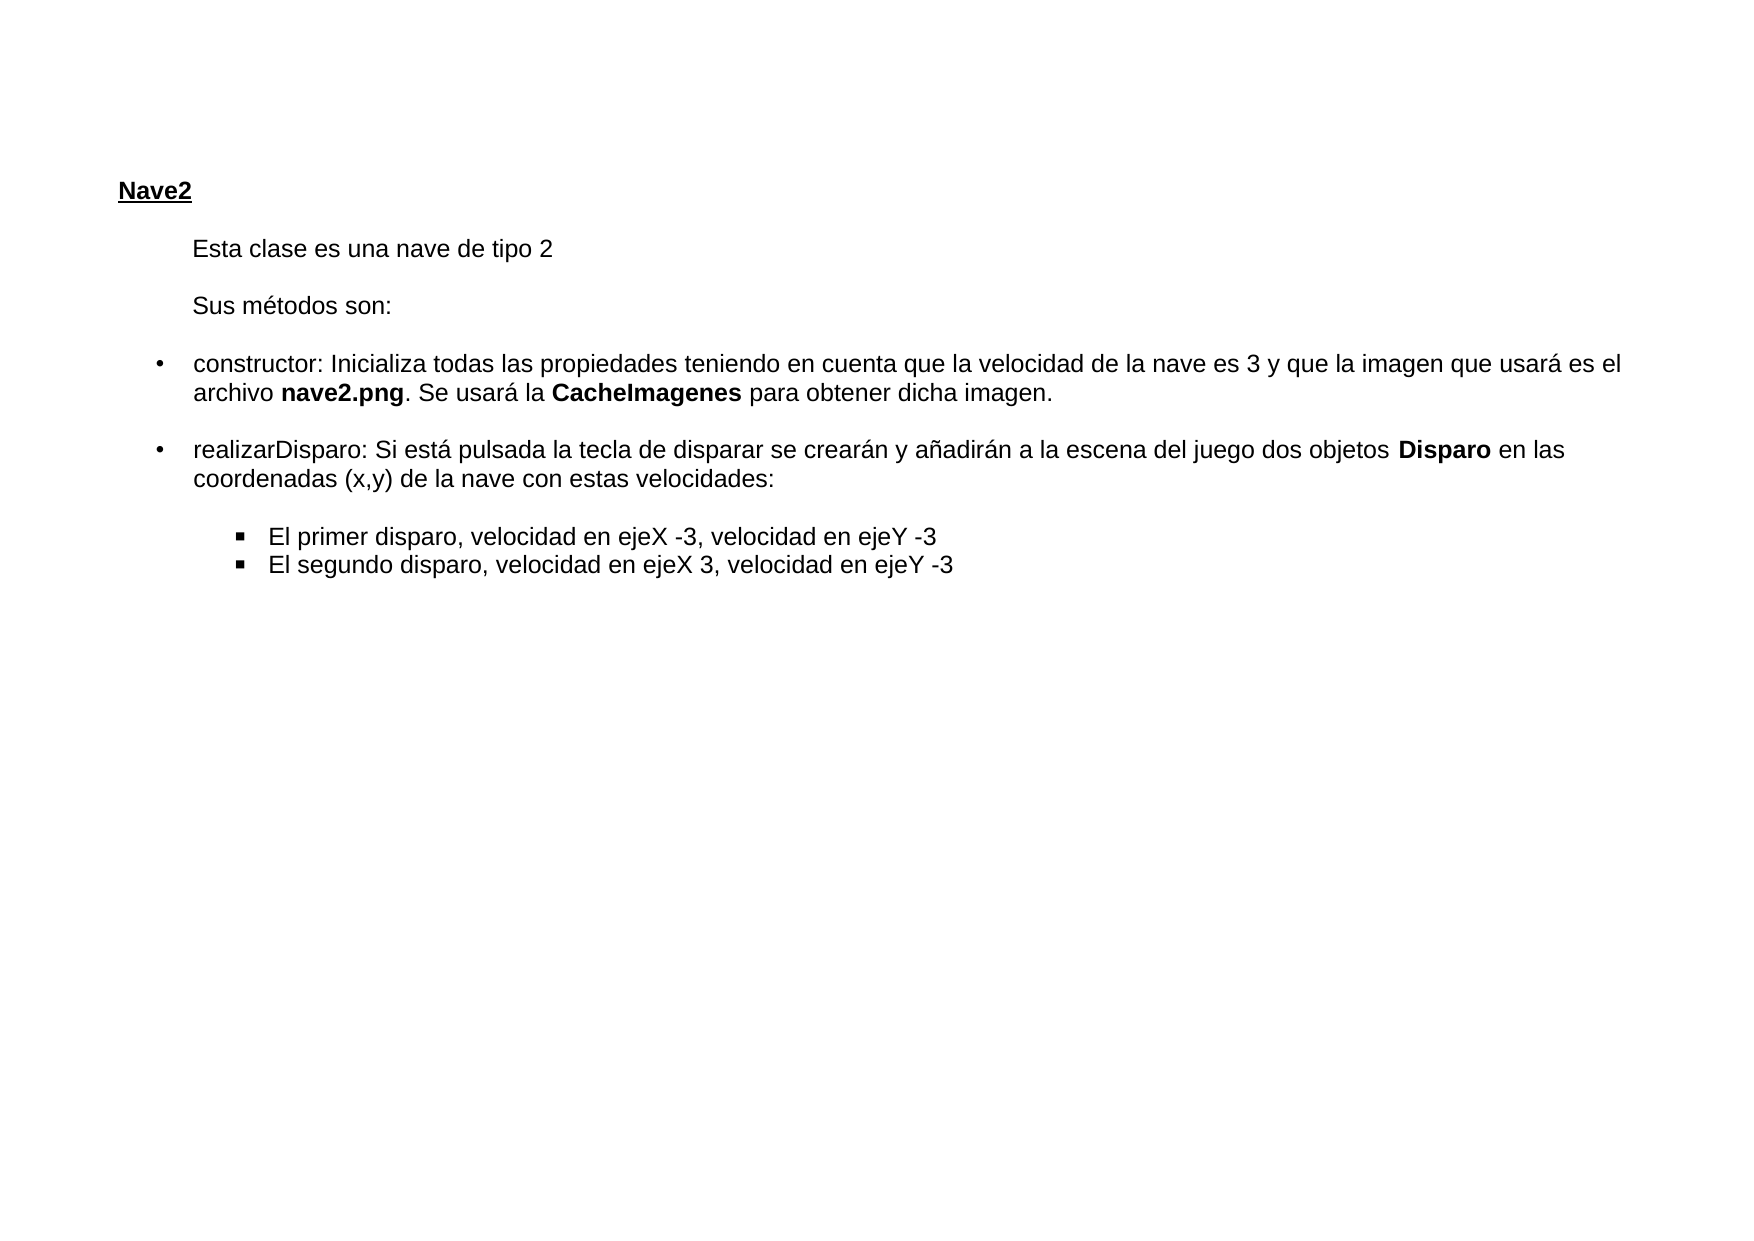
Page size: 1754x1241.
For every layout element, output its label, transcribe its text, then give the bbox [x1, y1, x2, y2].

text Nave2 [118, 176, 1636, 205]
list realizarDisparo: Si está pulsada la tecla de disparar se crearán y añadirán a la escena del juego dos objetos Disparo en las coordenadas (x,y) de la nave con estas velocidades: [156, 435, 1636, 493]
text Sus métodos son: [118, 291, 1636, 320]
list El segundo disparo, velocidad en ejeX 3, velocidad en ejeY -3 [231, 550, 1636, 579]
list constructor: Inicializa todas las propiedades teniendo en cuenta que la velocidad de la nave es 3 y que la imagen que usará es el archivo nave2.png. Se usará la CacheImagenes para obtener dicha imagen. [156, 349, 1636, 406]
list El primer disparo, velocidad en ejeX -3, velocidad en ejeY -3 [231, 522, 1636, 550]
text Esta clase es una nave de tipo 2 [118, 234, 1636, 263]
